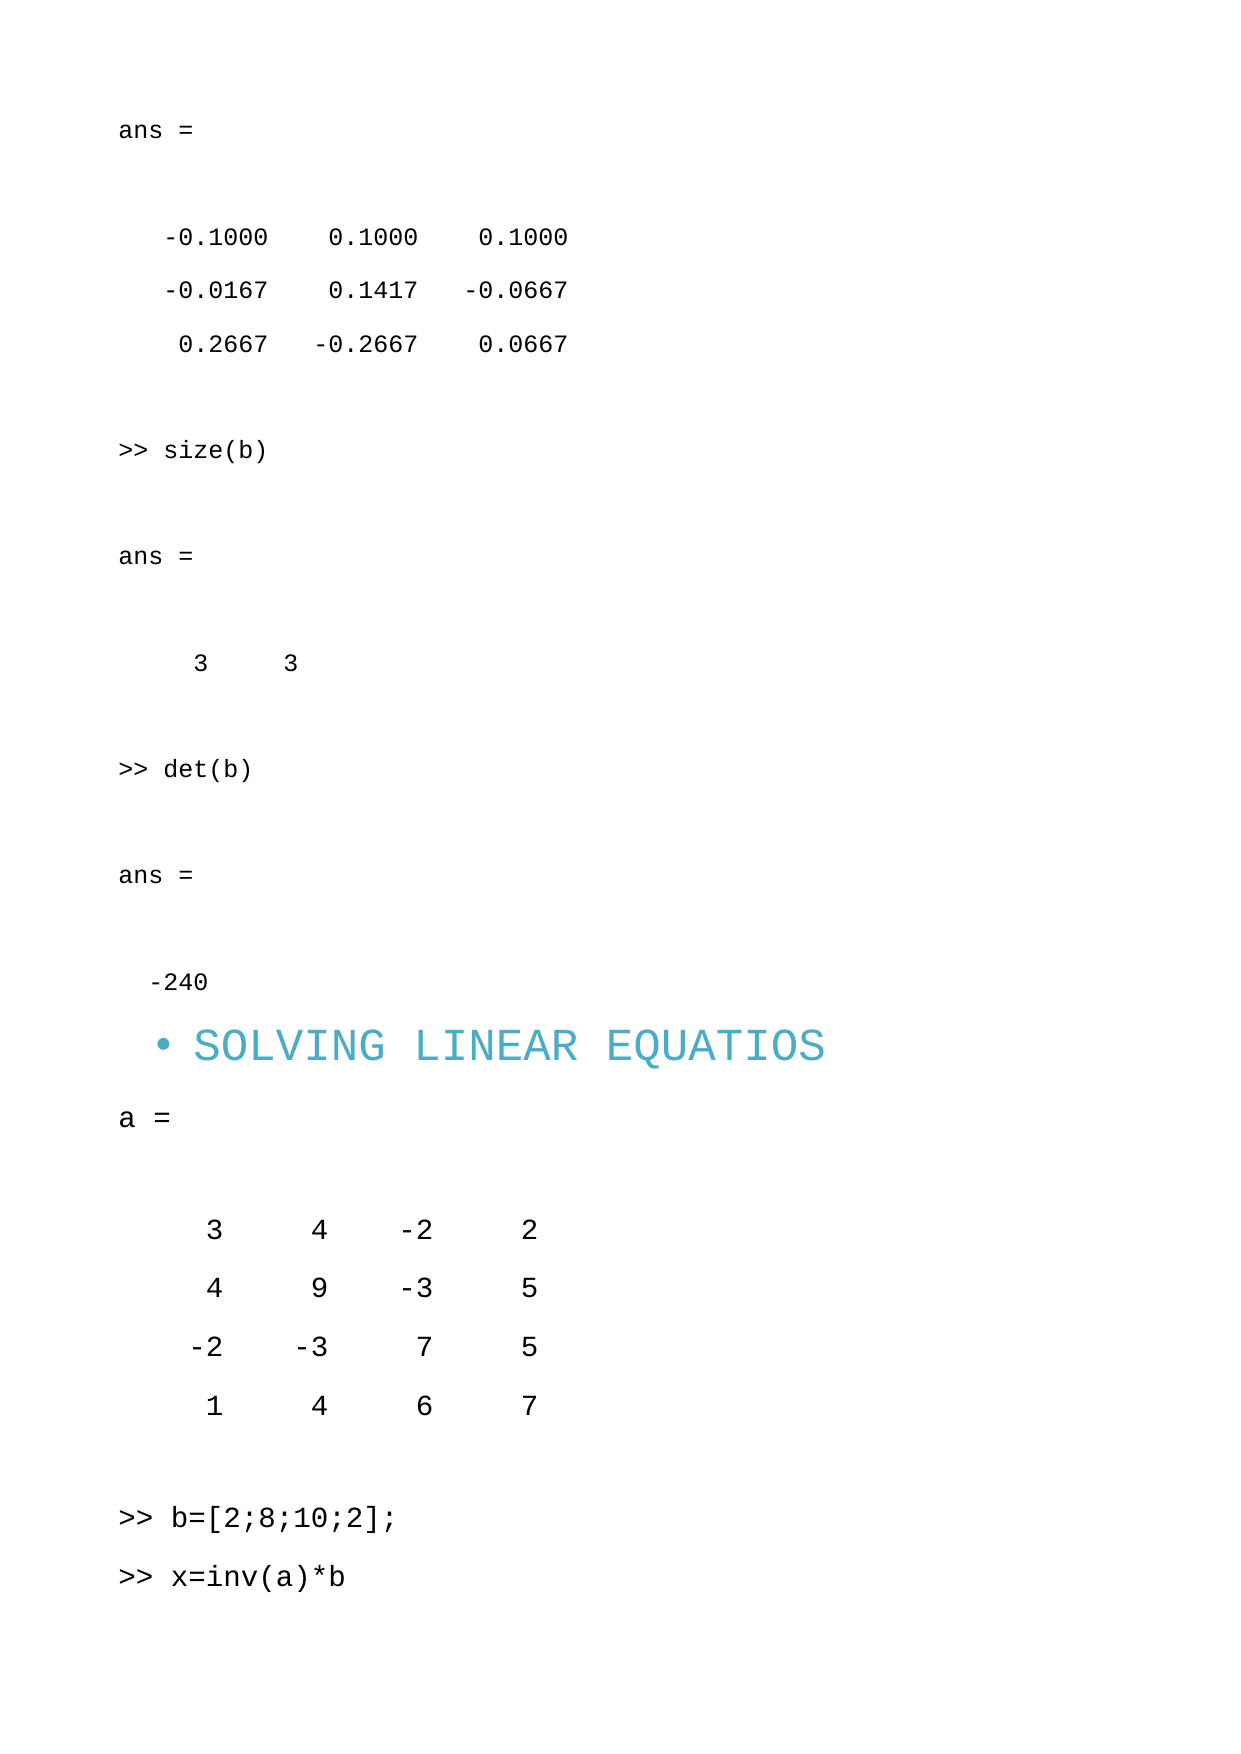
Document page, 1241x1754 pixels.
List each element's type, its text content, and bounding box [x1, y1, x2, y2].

text 3 3 [118, 650, 1122, 678]
text 3 4 -2 2 [118, 1215, 1122, 1248]
text 1 4 6 7 [118, 1391, 1122, 1424]
text ans = [118, 544, 1122, 572]
text -240 [118, 969, 1122, 998]
text >> b=[2;8;10;2]; [118, 1503, 1122, 1536]
text 4 9 -3 5 [118, 1274, 1122, 1307]
list SOLVING LINEAR EQUATIOS [156, 1023, 1122, 1074]
text >> size(b) [118, 437, 1122, 466]
text 0.2667 -0.2667 0.0667 [118, 331, 1122, 359]
text a = [118, 1103, 1122, 1136]
text >> x=inv(a)*b [118, 1562, 1122, 1595]
text >> det(b) [118, 757, 1122, 785]
text ans = [118, 863, 1122, 891]
text -2 -3 7 5 [118, 1332, 1122, 1365]
text -0.1000 0.1000 0.1000 [118, 224, 1122, 253]
text ans = [118, 118, 1122, 146]
text -0.0167 0.1417 -0.0667 [118, 278, 1122, 306]
